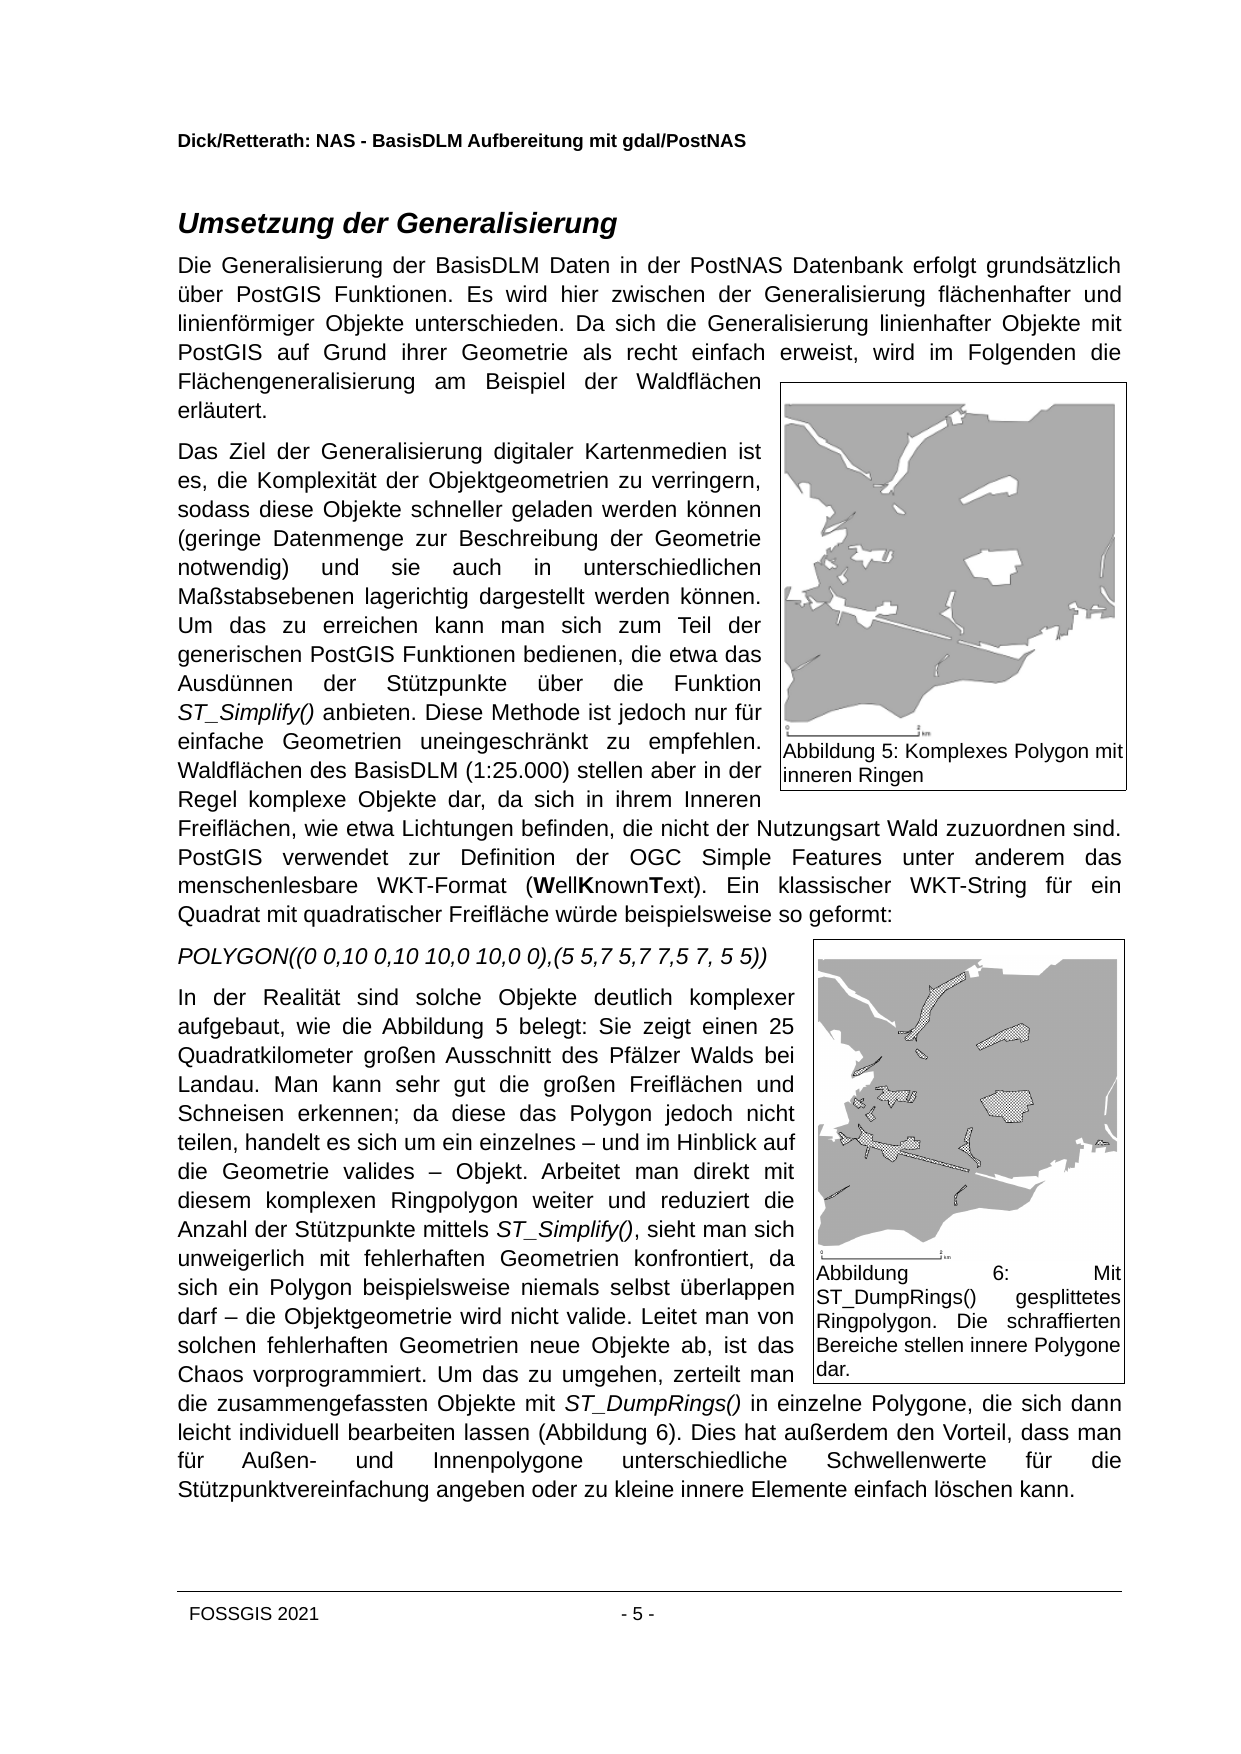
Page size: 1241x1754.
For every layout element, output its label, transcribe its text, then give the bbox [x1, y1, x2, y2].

text Abbildung 5: Komplexes Polygon mit inneren Ringen [783, 740, 1123, 787]
subtitle Umsetzung der Generalisierung [177, 206, 1122, 239]
text Die Generalisierung der BasisDLM Daten in der PostNAS Datenbank erfolgt grundsätzlich über PostGIS Funktionen. Es wird hier zwischen der Generalisierung flächenhafter und linienförmiger Objekte unterschieden. Da sich die Generalisierung linienhafter Objekte mit PostGIS auf Grund ihrer Geometrie als recht einfach erweist, wird im Folgenden die Flächengeneralisierung am Beispiel der Waldflächen erläutert. [177, 252, 1122, 790]
text [814, 940, 1124, 1383]
text Abbildung 6: Mit ST_DumpRings() gesplittetes Ringpolygon. Die schraffierten Bereiche stellen innere Polygone dar. [816, 1261, 1121, 1380]
text Das Ziel der Generalisierung digitaler Kartenmedien ist es, die Komplexität der Objektgeometrien zu verringern, sodass diese Objekte schneller geladen werden können (geringe Datenmenge zur Beschreibung der Geometrie notwendig) und sie auch in unterschiedlichen Maßstabsebenen lagerichtig dargestellt werden können. Um das zu erreichen kann man sich zum Teil der generischen PostGIS Funktionen bedienen, die etwa das Ausdünnen der Stützpunkte über die Funktion ST_Simplify() anbieten. Diese Methode ist jedoch nur für einfache Geometrien uneingeschränkt zu empfehlen. Waldflächen des BasisDLM (1:25.000) stellen aber in der Regel komplexe Objekte dar, da sich in ihrem Inneren Freiflächen, wie etwa Lichtungen befinden, die nicht der Nutzungsart Wald zuzuordnen sind. PostGIS verwendet zur Definition der OGC Simple Features unter anderem das menschenlesbare WKT-Format (WellKnownText). Ein klassischer WKT-String für ein Quadrat mit quadratischer Freifläche würde beispielsweise so geformt: [177, 438, 1122, 928]
text Die Generalisierung der BasisDLM Daten in der PostNAS Datenbank erfolgt grundsätzlich über PostGIS Funktionen. Es wird hier zwischen der Generalisierung flächenhafter und linienförmiger Objekte unterschieden. Da sich die Generalisierung linienhafter Objekte mit PostGIS auf Grund ihrer Geometrie als recht einfach erweist, wird im Folgenden die Flächengeneralisierung am Beispiel der Waldflächen erläutert. [781, 383, 1126, 790]
text POLYGON((0 0,10 0,10 10,0 10,0 0),(5 5,7 5,7 7,5 7, 5 5)) [177, 943, 813, 969]
text In der Realität sind solche Objekte deutlich komplexer aufgebaut, wie die Abbildung 5 belegt: Sie zeigt einen 25 Quadratkilometer großen Ausschnitt des Pfälzer Walds bei Landau. Man kann sehr gut die großen Freiflächen und Schneisen erkennen; da diese das Polygon jedoch nicht teilen, handelt es sich um ein einzelnes – und im Hinblick auf die Geometrie valides – Objekt. Arbeitet man direkt mit diesem komplexen Ringpolygon weiter und reduziert die Anzahl der Stützpunkte mittels ST_Simplify(), sieht man sich unweigerlich mit fehlerhaften Geometrien konfrontiert, da sich ein Polygon beispielsweise niemals selbst überlappen darf – die Objektgeometrie wird nicht valide. Leitet man von solchen fehlerhaften Geometrien neue Objekte ab, ist das Chaos vorprogrammiert. Um das zu umgehen, zerteilt man die zusammengefassten Objekte mit ST_DumpRings() in einzelne Polygone, die sich dann leicht individuell bearbeiten lassen (Abbildung 6). Dies hat außerdem den Vorteil, dass man für Außen- und Innenpolygone unterschiedliche Schwellenwerte für die Stützpunktvereinfachung angeben oder zu kleine innere Elemente einfach löschen kann. [177, 984, 1122, 1503]
